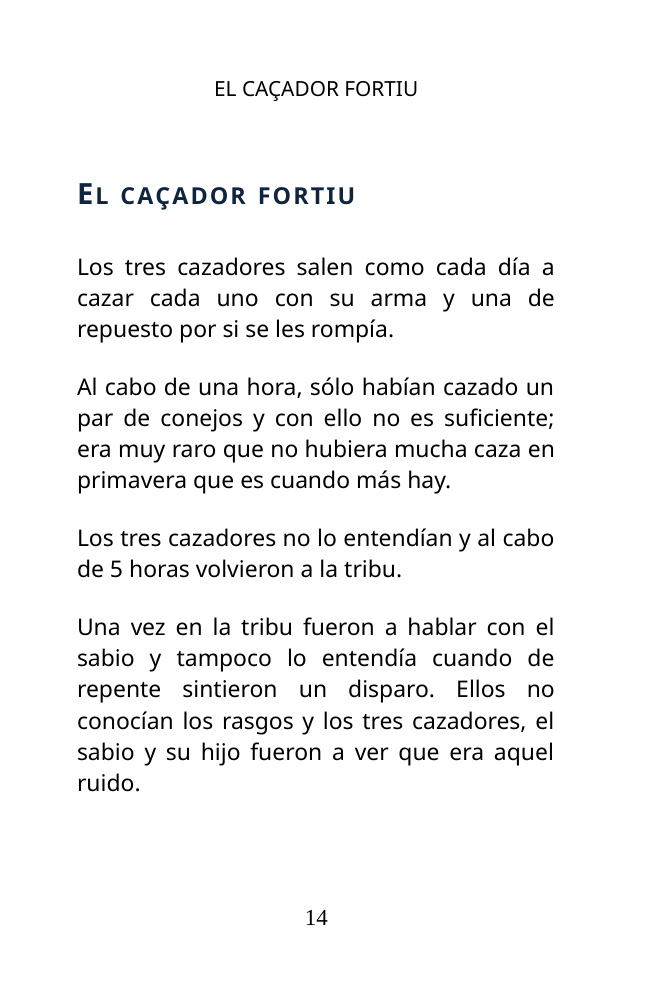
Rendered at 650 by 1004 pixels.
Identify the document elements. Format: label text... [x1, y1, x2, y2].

text Al cabo de una hora, sólo habían cazado un par de conejos y con ello no es suficiente; era muy raro que no hubiera mucha caza en primavera que es cuando más hay. [77, 371, 555, 496]
text Los tres cazadores salen como cada día a cazar cada uno con su arma y una de repuesto por si se les rompía. [77, 251, 555, 344]
subtitle El caçador fortiu [77, 173, 555, 213]
text Los tres cazadores no lo entendían y al cabo de 5 horas volvieron a la tribu. [77, 522, 555, 584]
text Una vez en la tribu fueron a hablar con el sabio y tampoco lo entendía cuando de repente sintieron un disparo. Ellos no conocían los rasgos y los tres cazadores, el sabio y su hijo fueron a ver que era aquel ruido. [77, 611, 555, 798]
